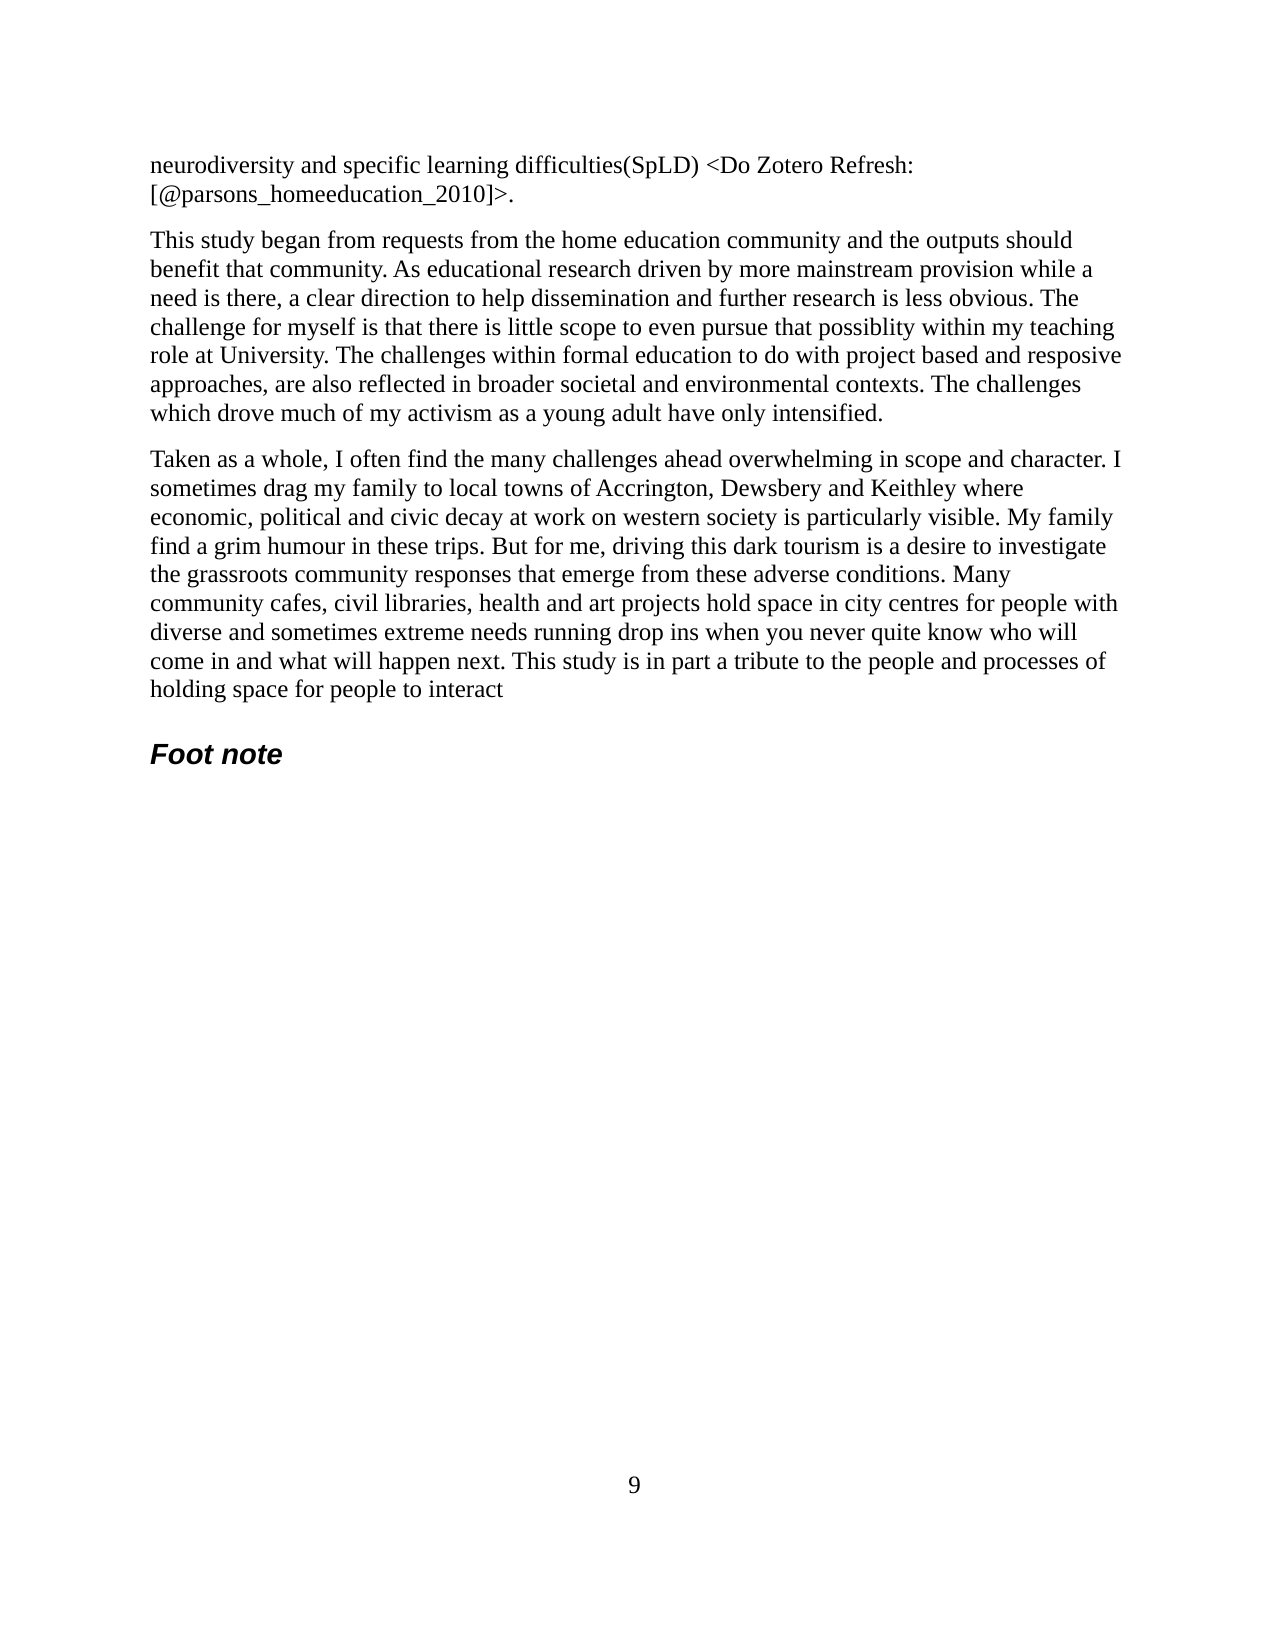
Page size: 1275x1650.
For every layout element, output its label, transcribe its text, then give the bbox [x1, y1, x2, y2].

subtitle Foot note [150, 737, 1125, 771]
text neurodiversity and specific learning difficulties(SpLD) <Do Zotero Refresh: [@parsons_homeeducation_2010]>. [150, 150, 1125, 207]
text Taken as a whole, I often find the many challenges ahead overwhelming in scope and character. I sometimes drag my family to local towns of Accrington, Dewsbery and Keithley where economic, political and civic decay at work on western society is particularly visible. My family find a grim humour in these trips. But for me, driving this dark tourism is a desire to investigate the grassroots community responses that emerge from these adverse conditions. Many community cafes, civil libraries, health and art projects hold space in city centres for people with diverse and sometimes extreme needs running drop ins when you never quite know who will come in and what will happen next. This study is in part a tribute to the people and processes of holding space for people to interact [150, 444, 1125, 703]
text This study began from requests from the home education community and the outputs should benefit that community. As educational research driven by more mainstream provision while a need is there, a clear direction to help dissemination and further research is less obvious. The challenge for myself is that there is little scope to even pursue that possiblity within my teaching role at University. The challenges within formal education to do with project based and resposive approaches, are also reflected in broader societal and environmental contexts. The challenges which drove much of my activism as a young adult have only intensified. [150, 225, 1125, 427]
